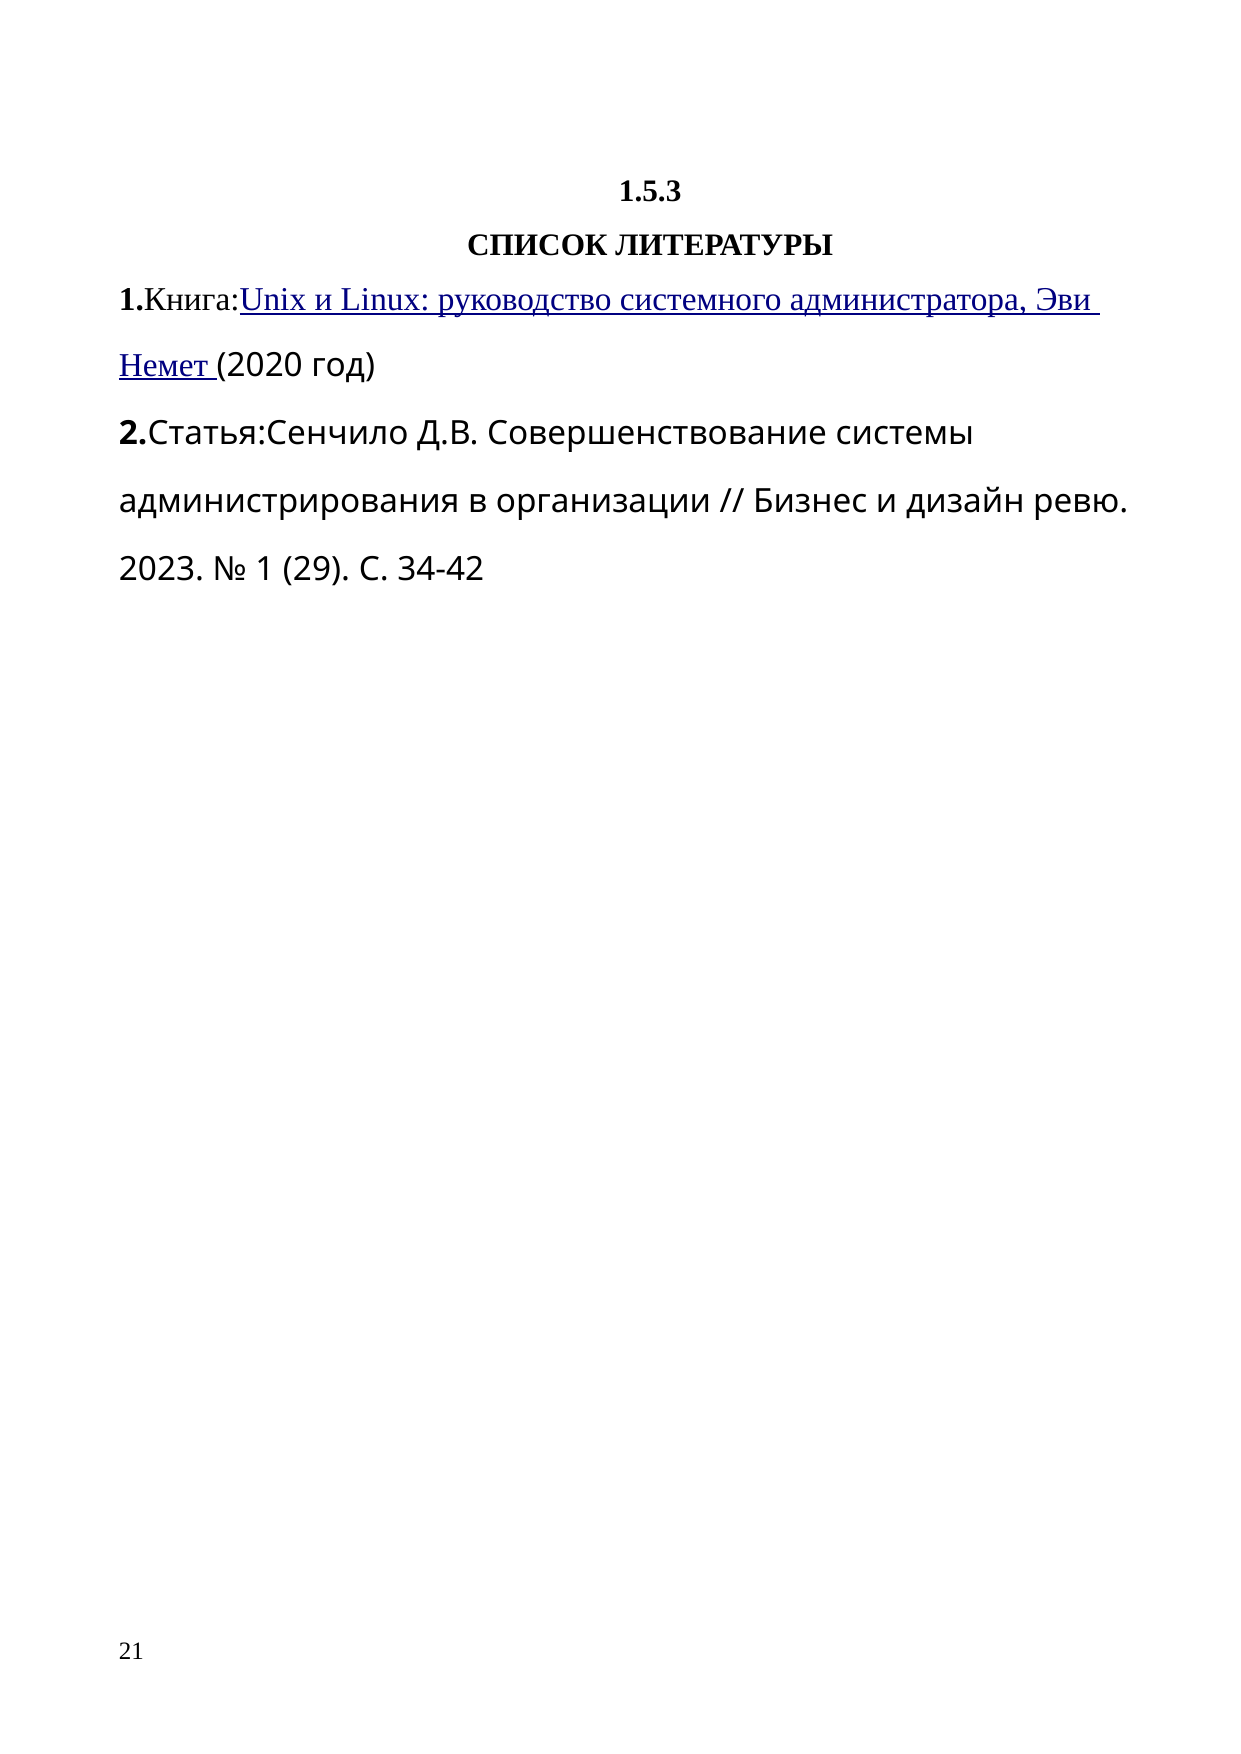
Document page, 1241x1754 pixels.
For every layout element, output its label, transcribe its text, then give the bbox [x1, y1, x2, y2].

text СПИСОК ЛИТЕРАТУРЫ [119, 226, 1181, 262]
text 1.Книга:Unix и Linux: руководство системного администратора, Эви Немет (2020 год) [119, 280, 1181, 386]
text 2.Статья:Сенчило Д.В. Совершенствование системы администрирования в организации // Бизнес и дизайн ревю. 2023. № 1 (29). С. 34-42 [119, 409, 1181, 591]
text 1.5.3 [119, 172, 1181, 208]
